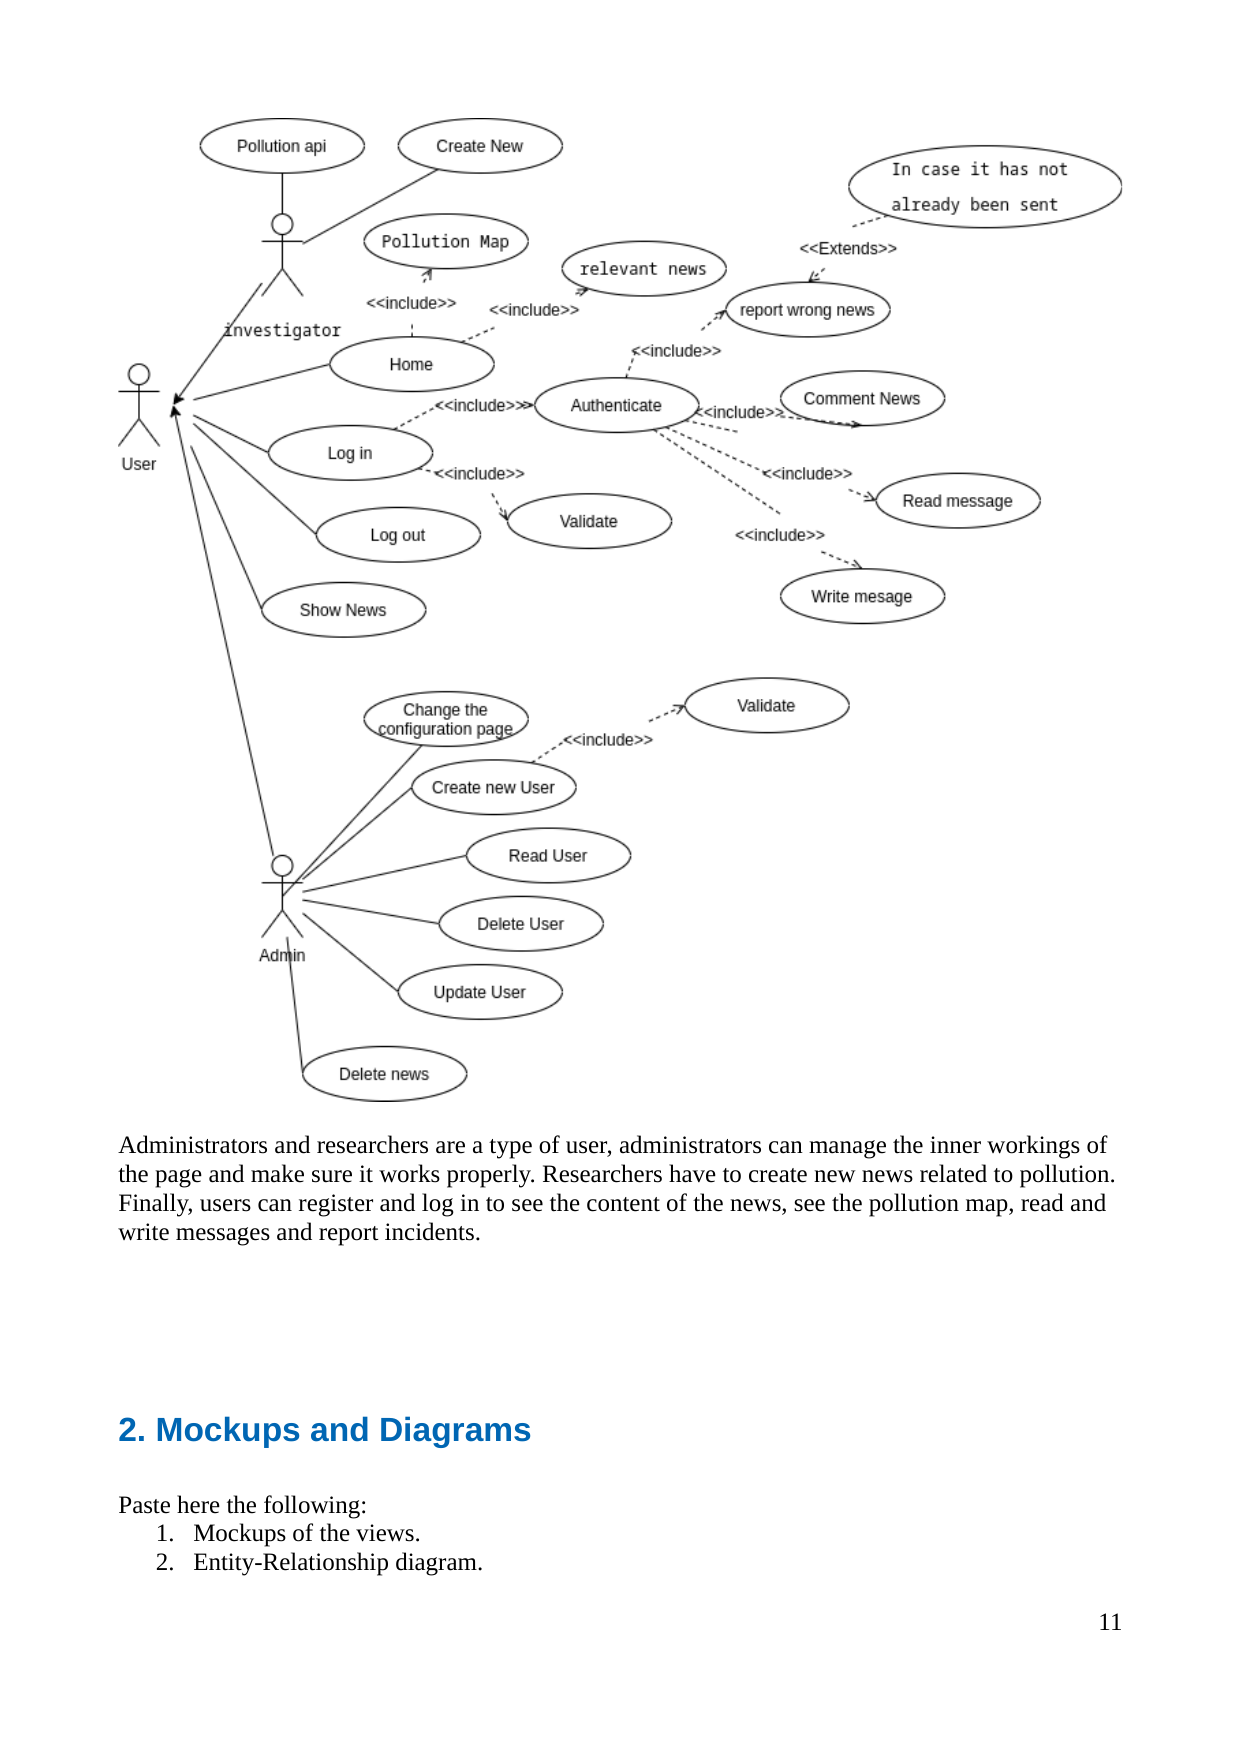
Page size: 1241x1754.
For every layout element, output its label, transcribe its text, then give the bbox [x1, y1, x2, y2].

subtitle 2. Mockups and Diagrams [118, 1410, 1122, 1448]
list Mockups of the views. [156, 1518, 1122, 1547]
picture [118, 118, 1123, 1102]
text Administrators and researchers are a type of user, administrators can manage the inner workings of the page and make sure it works properly. Researchers have to create new news related to pollution. Finally, users can register and log in to see the content of the news, see the pollution map, read and write messages and report incidents. [118, 1130, 1122, 1245]
list Entity-Relationship diagram. [156, 1547, 1122, 1576]
text Paste here the following: [118, 1490, 1122, 1518]
